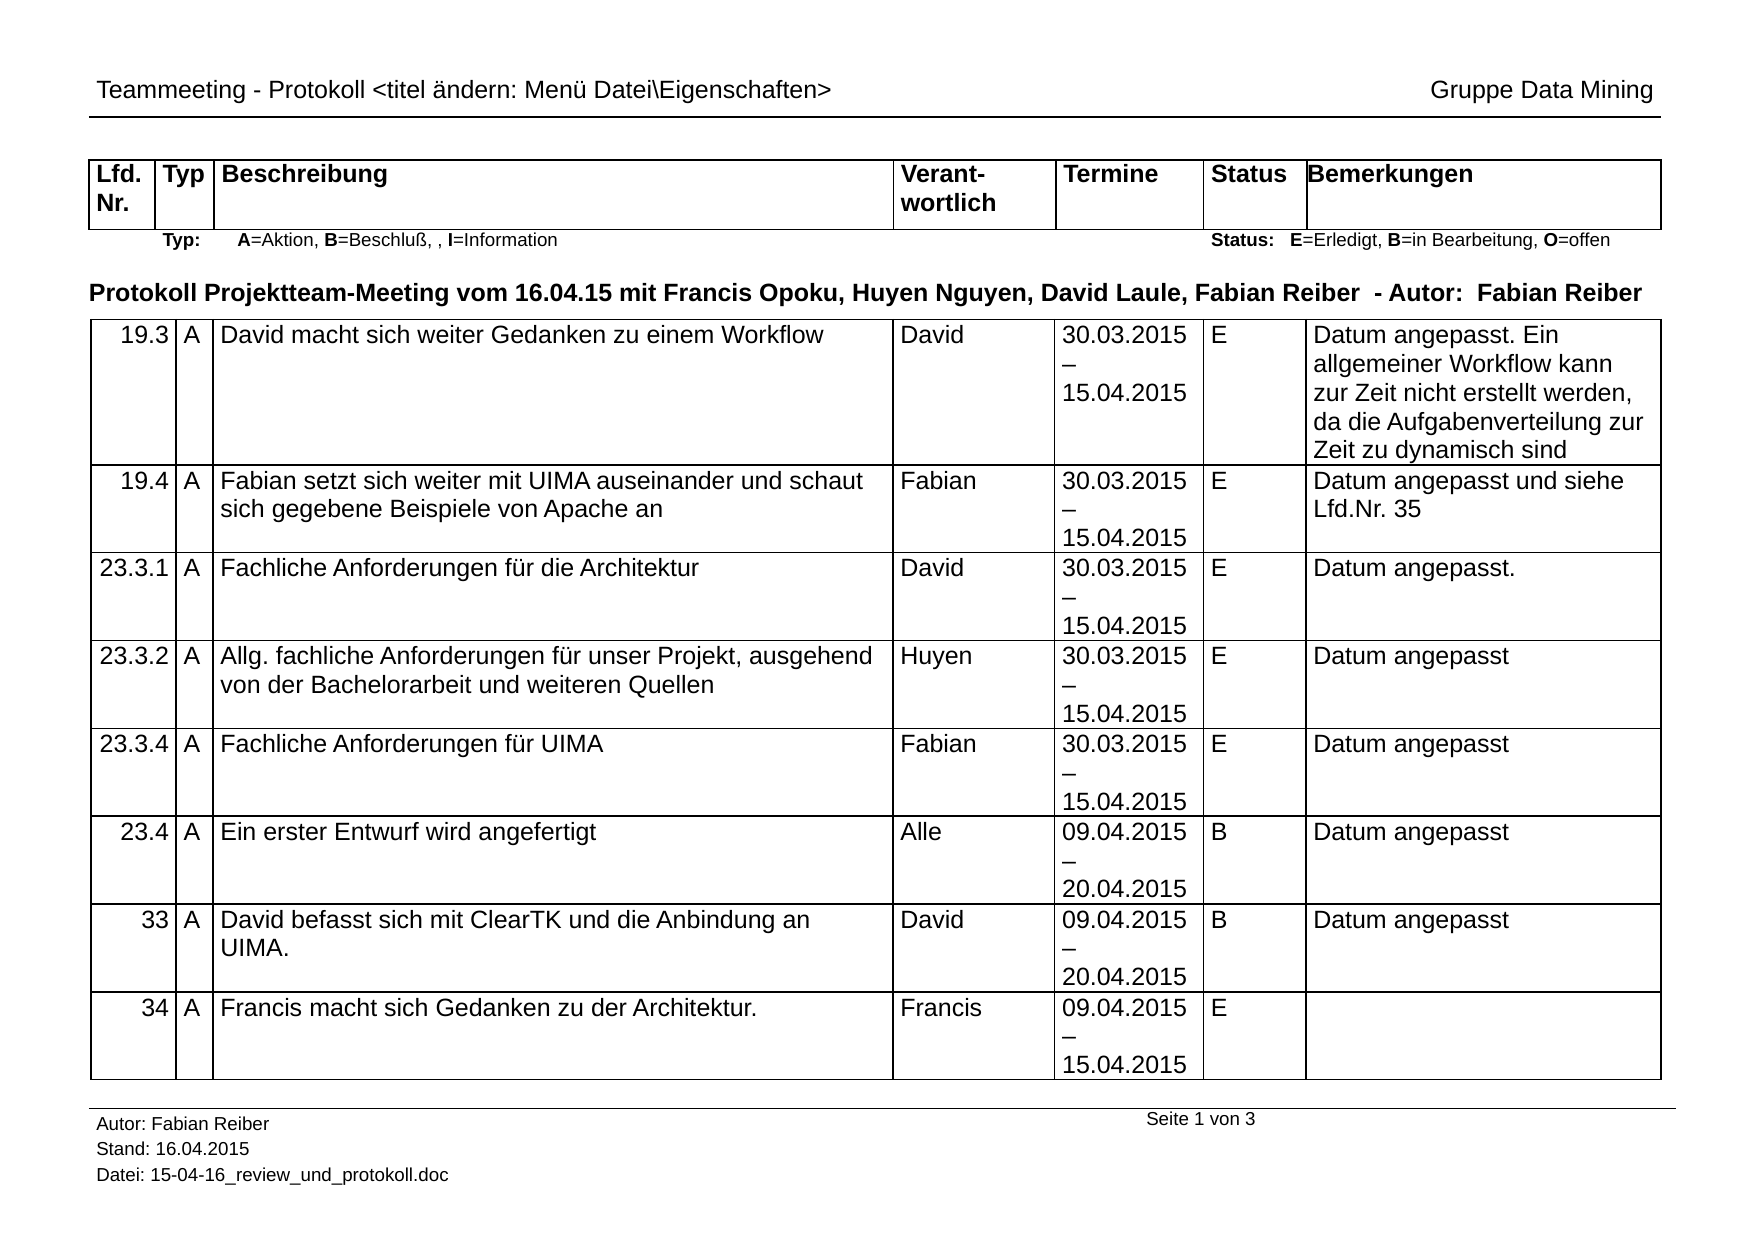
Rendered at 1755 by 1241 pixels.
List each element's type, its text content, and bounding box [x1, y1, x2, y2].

table_cell Fabian [894, 729, 1054, 815]
table_cell B [1204, 817, 1305, 903]
table_cell 19.4 [92, 466, 175, 552]
table_cell Alle [894, 817, 1054, 903]
table_cell Fabian setzt sich weiter mit UIMA auseinander und schaut sich gegebene Beispiele von Apache an [214, 466, 892, 552]
table_cell 30.03.2015 – 15.04.2015 [1055, 729, 1203, 815]
table_cell 30.03.2015 – 15.04.2015 [1055, 466, 1203, 552]
table_cell A [177, 817, 212, 903]
table_header A [177, 320, 212, 464]
table_cell Huyen [894, 641, 1054, 727]
table_cell B [1204, 905, 1305, 991]
text Protokoll Projektteam-Meeting vom 16.04.15 mit Francis Opoku, Huyen Nguyen, David Laule, Fabian Reiber - Autor: Fabian Reiber [89, 277, 1666, 306]
table_cell 09.04.2015 – 15.04.2015 [1055, 993, 1203, 1079]
table_cell Datum angepasst [1307, 641, 1660, 727]
table_cell 30.03.2015 – 15.04.2015 [1055, 553, 1203, 640]
table_header Datum angepasst. Ein allgemeiner Workflow kann zur Zeit nicht erstellt werden, da die Aufgabenverteilung zur Zeit zu dynamisch sind [1307, 320, 1660, 464]
table_cell Fachliche Anforderungen für UIMA [214, 729, 892, 815]
table_cell 09.04.2015 – 20.04.2015 [1055, 905, 1203, 991]
table_cell 33 [92, 905, 175, 991]
table_cell A [177, 993, 212, 1079]
table_cell A [177, 729, 212, 815]
table_cell A [177, 905, 212, 991]
table_cell 23.3.4 [92, 729, 175, 815]
table_cell Datum angepasst [1307, 729, 1660, 815]
table_cell David [894, 553, 1054, 640]
table_cell 23.3.2 [92, 641, 175, 727]
table_header David [894, 320, 1054, 464]
table_cell Fachliche Anforderungen für die Architektur [214, 553, 892, 640]
table_cell Datum angepasst und siehe Lfd.Nr. 35 [1307, 466, 1660, 552]
table_cell 23.4 [92, 817, 175, 903]
table_cell E [1204, 553, 1305, 640]
table_cell Datum angepasst. [1307, 553, 1660, 640]
table_cell E [1204, 641, 1305, 727]
table_cell A [177, 466, 212, 552]
table_header 30.03.2015 – 15.04.2015 [1055, 320, 1203, 464]
table_header 19.3 [92, 320, 175, 464]
table_cell E [1204, 729, 1305, 815]
table_cell David befasst sich mit ClearTK und die Anbindung an UIMA. [214, 905, 892, 991]
table_cell Francis macht sich Gedanken zu der Architektur. [214, 993, 892, 1079]
table_cell [1307, 993, 1660, 1079]
table_cell Datum angepasst [1307, 817, 1660, 903]
table_cell Ein erster Entwurf wird angefertigt [214, 817, 892, 903]
table_cell 09.04.2015 – 20.04.2015 [1055, 817, 1203, 903]
table_cell E [1204, 466, 1305, 552]
table_cell 23.3.1 [92, 553, 175, 640]
table_cell 30.03.2015 – 15.04.2015 [1055, 641, 1203, 727]
table_cell Datum angepasst [1307, 905, 1660, 991]
table_cell A [177, 641, 212, 727]
table_header David macht sich weiter Gedanken zu einem Workflow [214, 320, 892, 464]
table_header E [1204, 320, 1305, 464]
table_cell David [894, 905, 1054, 991]
table_cell Allg. fachliche Anforderungen für unser Projekt, ausgehend von der Bachelorarbeit und weiteren Quellen [214, 641, 892, 727]
table_cell A [177, 553, 212, 640]
table_cell Fabian [894, 466, 1054, 552]
table_cell 34 [92, 993, 175, 1079]
table_cell Francis [894, 993, 1054, 1079]
table_cell E [1204, 993, 1305, 1079]
